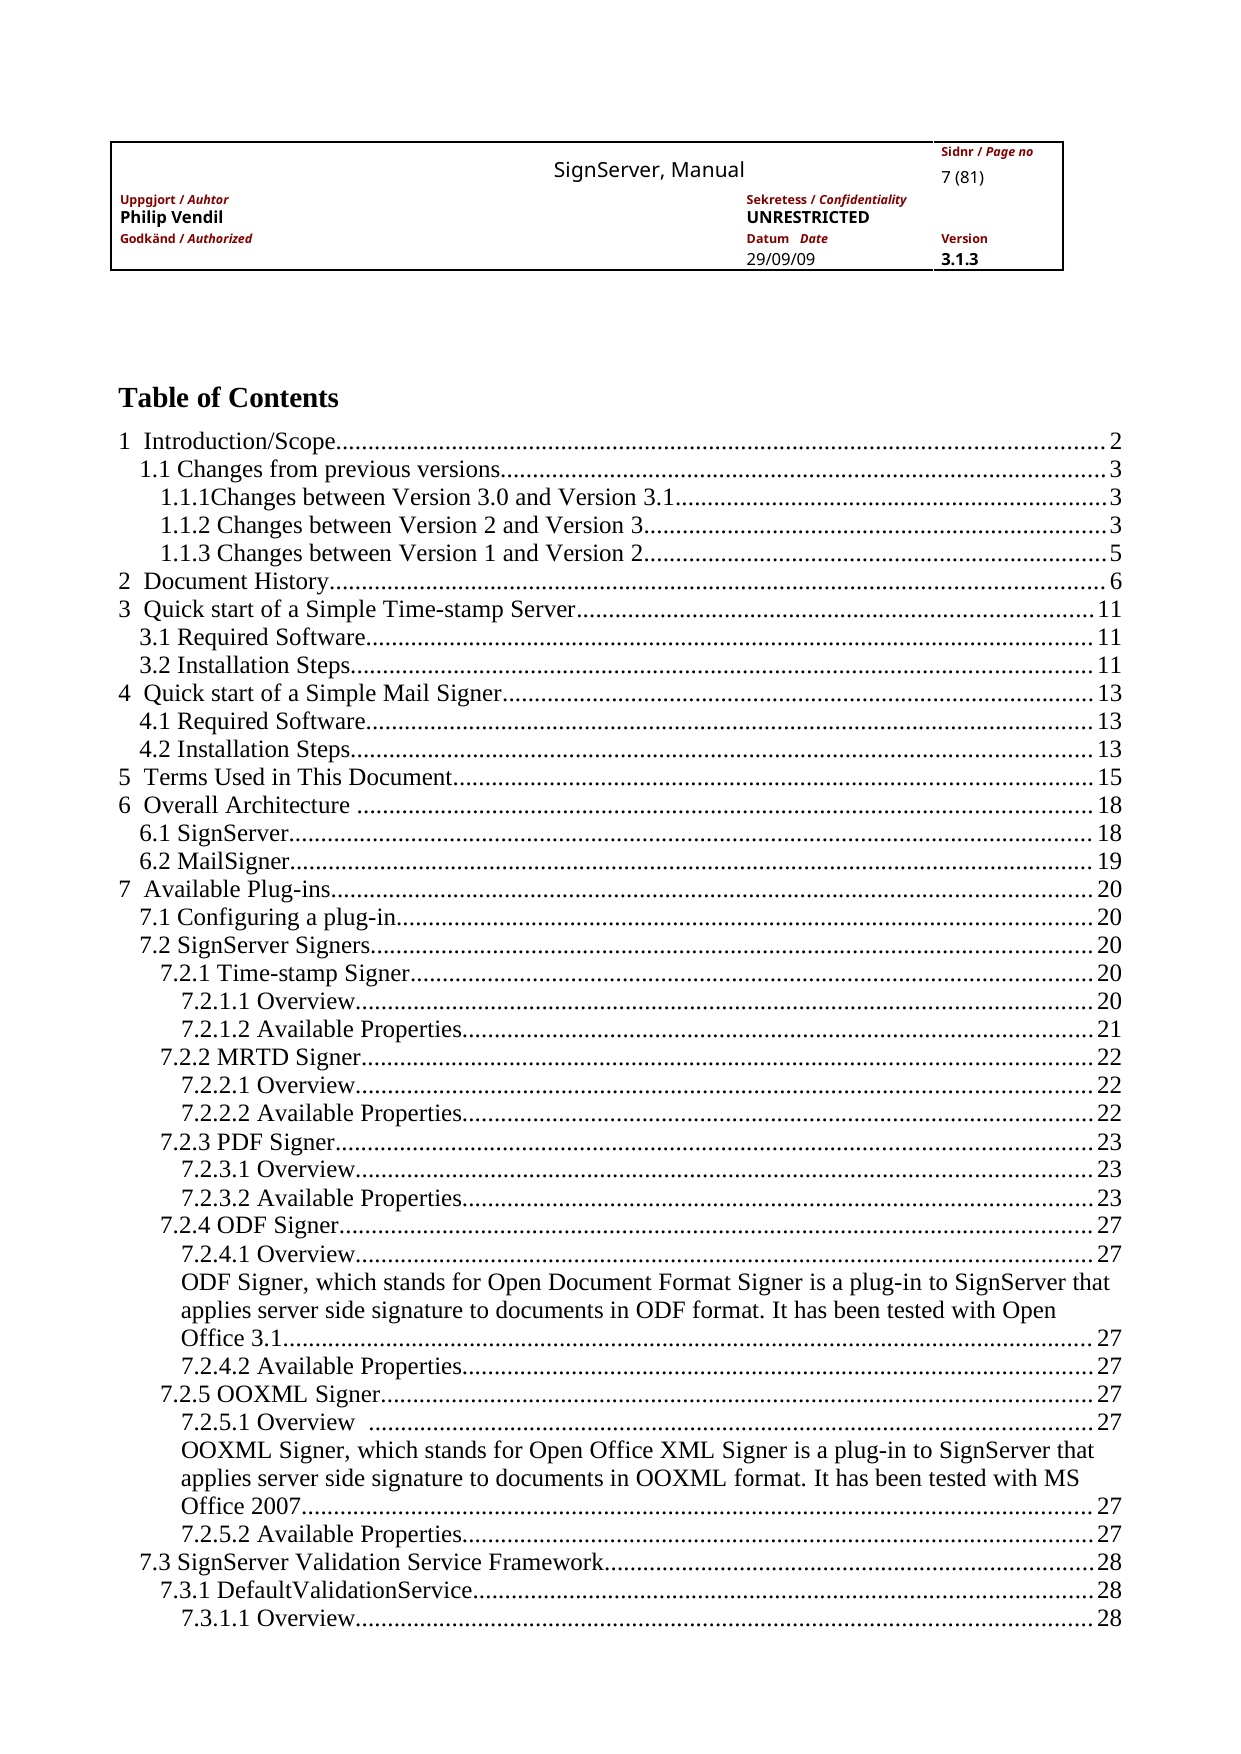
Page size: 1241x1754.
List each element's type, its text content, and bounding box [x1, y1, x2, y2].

text 1.1 Changes from previous versions 3 [139, 455, 1122, 483]
text OOXML Signer, which stands for Open Office XML Signer is a plug-in to SignServer that applies server side signature to documents in OOXML format. It has been tested with MS Office 2007. 27 [181, 1436, 1122, 1520]
text 7.3.1 DefaultValidationService 28 [160, 1576, 1122, 1604]
text 7.2.3.1 Overview 23 [181, 1155, 1122, 1183]
text 7 Available Plug-ins 20 [118, 875, 1122, 903]
text 2 Document History 6 [118, 567, 1122, 595]
text 7.2.2 MRTD Signer 22 [160, 1043, 1122, 1071]
text 7.2.3.2 Available Properties 23 [181, 1183, 1122, 1211]
text 1.1.1Changes between Version 3.0 and Version 3.1 3 [160, 483, 1122, 511]
text 3.2 Installation Steps 11 [139, 651, 1122, 679]
text 7.2.4.1 Overview 27 [181, 1239, 1122, 1267]
text ODF Signer, which stands for Open Document Format Signer is a plug-in to SignServer that applies server side signature to documents in ODF format. It has been tested with Open Office 3.1. 27 [181, 1267, 1122, 1352]
text 6 Overall Architecture 18 [118, 791, 1122, 819]
text 7.2.1 Time-stamp Signer 20 [160, 959, 1122, 987]
text 6.2 MailSigner 19 [139, 847, 1122, 875]
text 7.2.1.2 Available Properties 21 [181, 1015, 1122, 1043]
text 1.1.2 Changes between Version 2 and Version 3 3 [160, 511, 1122, 539]
text 7.2.5.2 Available Properties 27 [181, 1520, 1122, 1548]
text 7.2.3 PDF Signer 23 [160, 1127, 1122, 1155]
text 4 Quick start of a Simple Mail Signer 13 [118, 679, 1122, 707]
text 7.2.2.2 Available Properties 22 [181, 1099, 1122, 1127]
text 5 Terms Used in This Document 15 [118, 763, 1122, 791]
text 7.3.1.1 Overview 28 [181, 1604, 1122, 1632]
text 7.2.2.1 Overview 22 [181, 1071, 1122, 1099]
text 1.1.3 Changes between Version 1 and Version 2 5 [160, 539, 1122, 567]
text 3 Quick start of a Simple Time-stamp Server 11 [118, 595, 1122, 623]
text 7.2.1.1 Overview 20 [181, 987, 1122, 1015]
text 7.2.5.1 Overview 27 [181, 1408, 1122, 1436]
text 7.2.5 OOXML Signer 27 [160, 1379, 1122, 1408]
text 7.2 SignServer Signers 20 [139, 931, 1122, 959]
text 1 Introduction/Scope 2 [118, 427, 1122, 455]
text 6.1 SignServer 18 [139, 819, 1122, 847]
text 4.2 Installation Steps 13 [139, 735, 1122, 763]
subtitle Table of Contents [118, 382, 1122, 414]
text 7.2.4 ODF Signer 27 [160, 1211, 1122, 1239]
text 3.1 Required Software 11 [139, 623, 1122, 651]
text 7.1 Configuring a plug-in 20 [139, 903, 1122, 931]
text 7.3 SignServer Validation Service Framework 28 [139, 1548, 1122, 1576]
text 7.2.4.2 Available Properties 27 [181, 1352, 1122, 1379]
text 4.1 Required Software 13 [139, 707, 1122, 735]
